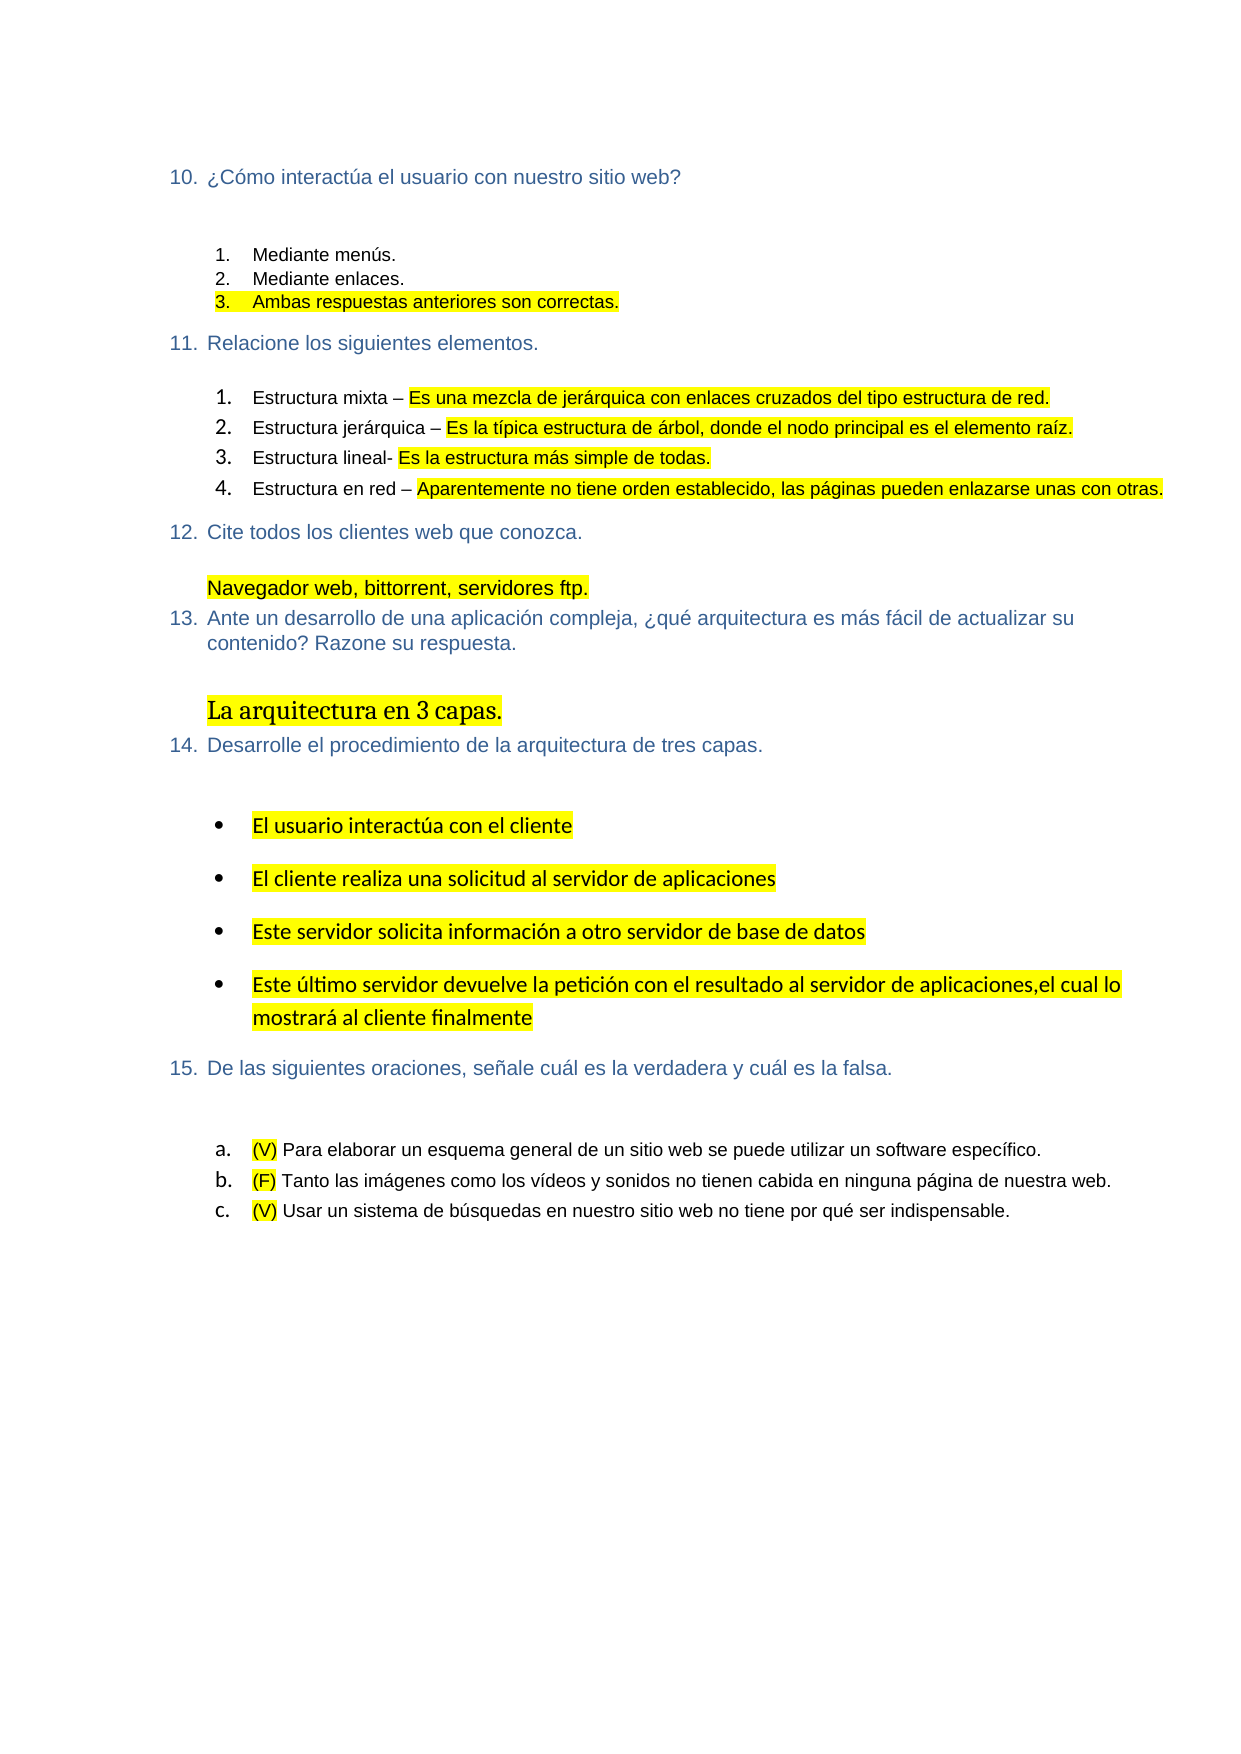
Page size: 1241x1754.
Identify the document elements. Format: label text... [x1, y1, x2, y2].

list El usuario interactúa con el cliente [215, 811, 1181, 839]
list (F) Tanto las imágenes como los vídeos y sonidos no tienen cabida en ninguna página de nuestra web. [215, 1165, 1181, 1193]
list El cliente realiza una solicitud al servidor de aplicaciones [215, 864, 1181, 892]
subtitle Cite todos los clientes web que conozca. [169, 519, 1181, 543]
subtitle Ante un desarrollo de una aplicación compleja, ¿qué arquitectura es más fácil de actualizar su contenido? Razone su respuesta. [169, 605, 1181, 655]
list (V) Usar un sistema de búsquedas en nuestro sitio web no tiene por qué ser indispensable. [215, 1195, 1181, 1223]
list Estructura lineal- Es la estructura más simple de todas. [215, 442, 1181, 471]
list Estructura jerárquica – Es la típica estructura de árbol, donde el nodo principal es el elemento raíz. [215, 412, 1181, 440]
list Mediante menús. [215, 244, 1181, 266]
list Estructura en red – Aparentemente no tiene orden establecido, las páginas pueden enlazarse unas con otras. [215, 473, 1181, 501]
subtitle Desarrolle el procedimiento de la arquitectura de tres capas. [169, 732, 1181, 756]
list Mediante enlaces. [215, 267, 1181, 289]
subtitle Navegador web, bittorrent, servidores ftp. [207, 549, 1181, 599]
subtitle ¿Cómo interactúa el usuario con nuestro sitio web? [169, 165, 1181, 189]
list Este servidor solicita información a otro servidor de base de datos [215, 917, 1181, 945]
list (V) Para elaborar un esquema general de un sitio web se puede utilizar un software específico. [215, 1134, 1181, 1162]
subtitle De las siguientes oraciones, señale cuál es la verdadera y cuál es la falsa. [169, 1056, 1181, 1079]
subtitle Relacione los siguientes elementos. [169, 330, 1181, 380]
list Este último servidor devuelve la petición con el resultado al servidor de aplicaciones,el cual lo mostrará al cliente finalmente [215, 970, 1181, 1031]
list Ambas respuestas anteriores son correctas. [215, 291, 1181, 312]
list Estructura mixta – Es una mezcla de jerárquica con enlaces cruzados del tipo estructura de red. [215, 382, 1181, 410]
subtitle La arquitectura en 3 capas. [207, 661, 1181, 726]
